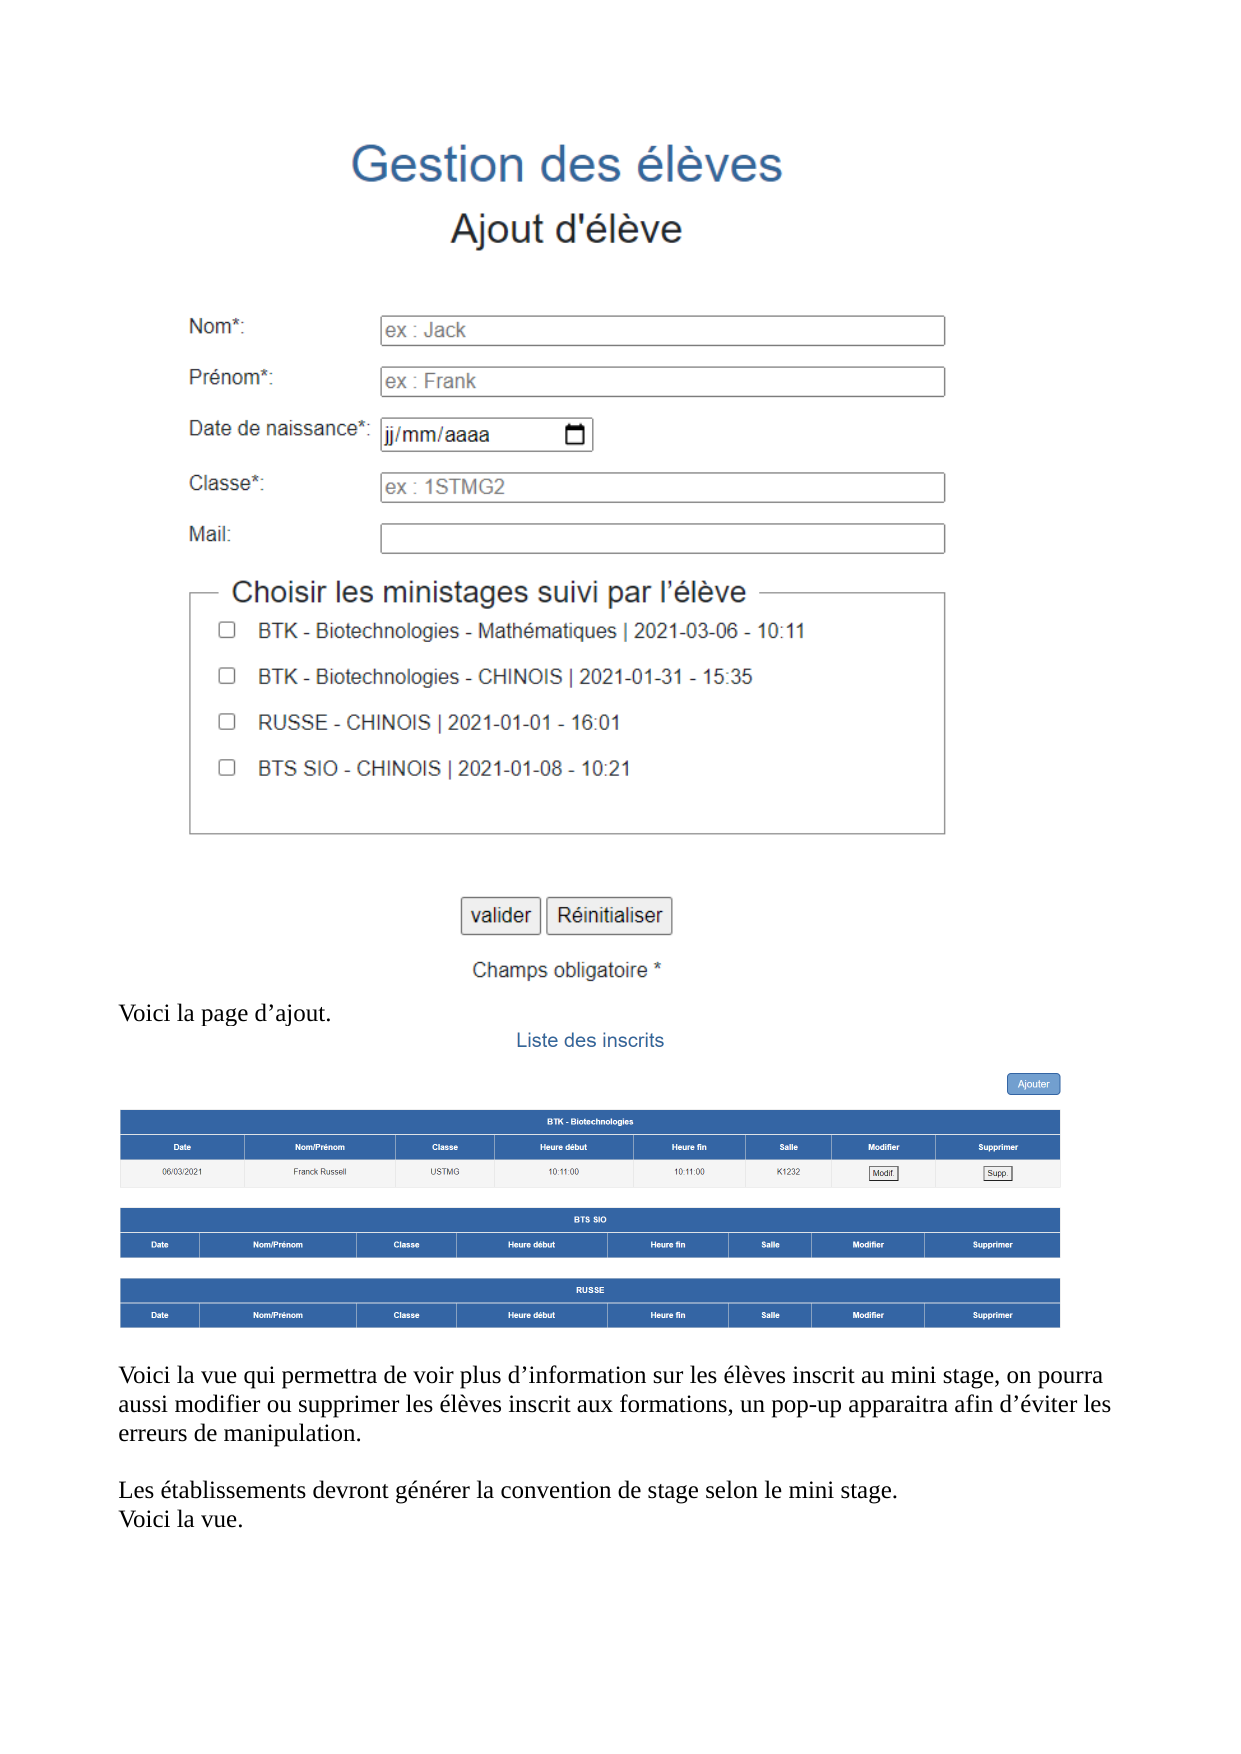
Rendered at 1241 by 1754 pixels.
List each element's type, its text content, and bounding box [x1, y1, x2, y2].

text Les établissements devront générer la convention de stage selon le mini stage. [118, 1475, 1122, 1504]
text Voici la vue. [118, 1504, 1122, 1533]
picture [118, 1026, 1064, 1361]
text Voici la vue qui permettra de voir plus d’information sur les élèves inscrit au mini stage, on pourra aussi modifier ou supprimer les élèves inscrit aux formations, un pop-up apparaitra afin d’éviter les erreurs de manipulation. [118, 1360, 1122, 1447]
text Voici la page d’ajout. [118, 998, 1122, 1027]
picture [118, 118, 1064, 999]
